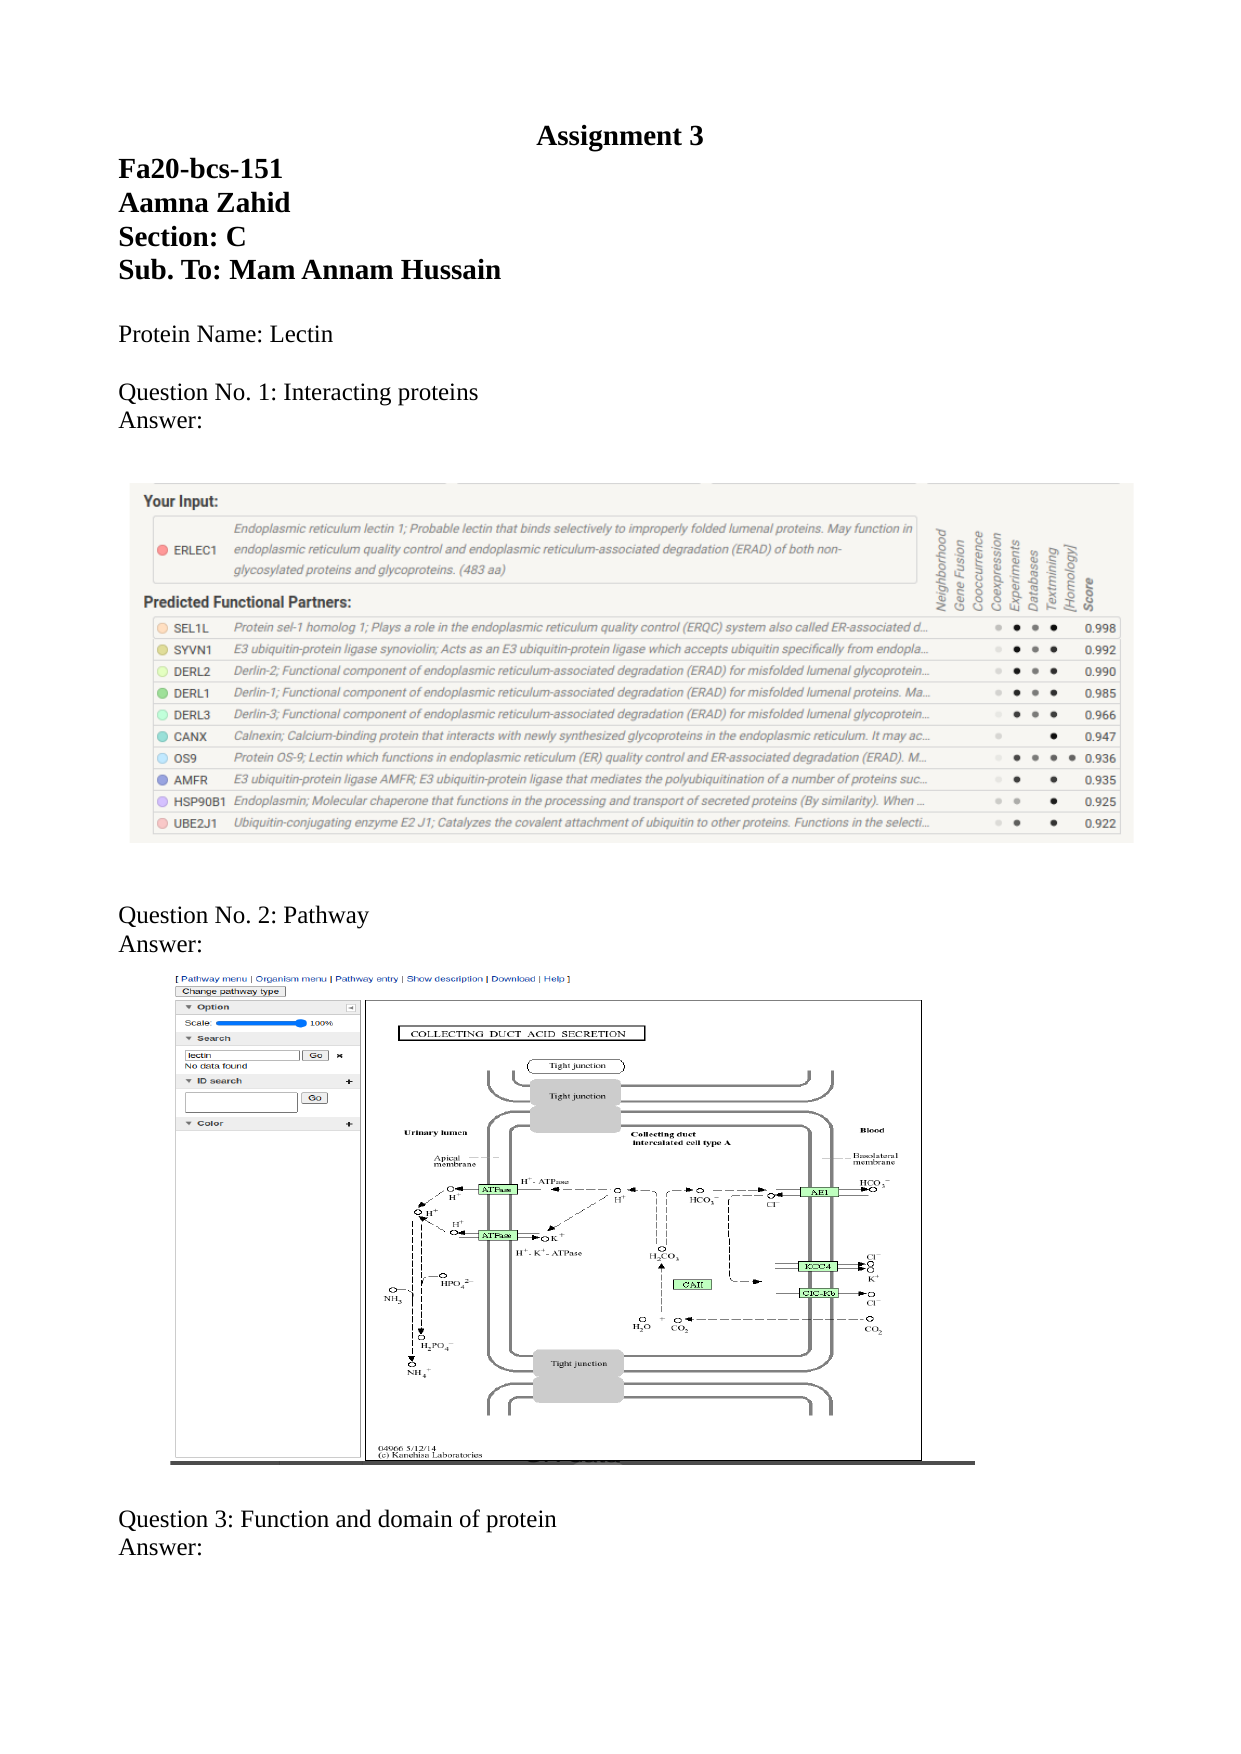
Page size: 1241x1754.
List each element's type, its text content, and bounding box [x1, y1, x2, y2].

text Assignment 3 [118, 118, 1122, 152]
text Answer: [118, 1532, 1122, 1561]
text Question 3: Function and domain of protein [118, 1504, 1122, 1532]
text Answer: [118, 929, 1122, 957]
text Answer: [118, 406, 1122, 434]
picture [170, 972, 975, 1465]
picture [129, 483, 1134, 843]
text Section: C Sub. To: Mam Annam Hussain [118, 219, 1122, 286]
text Protein Name: Lectin [118, 319, 1122, 348]
text Question No. 2: Pathway [118, 900, 1122, 929]
text Question No. 1: Interacting proteins [118, 377, 1122, 406]
text Aamna Zahid [118, 185, 1122, 219]
text Fa20-bcs-151 [118, 152, 1122, 185]
